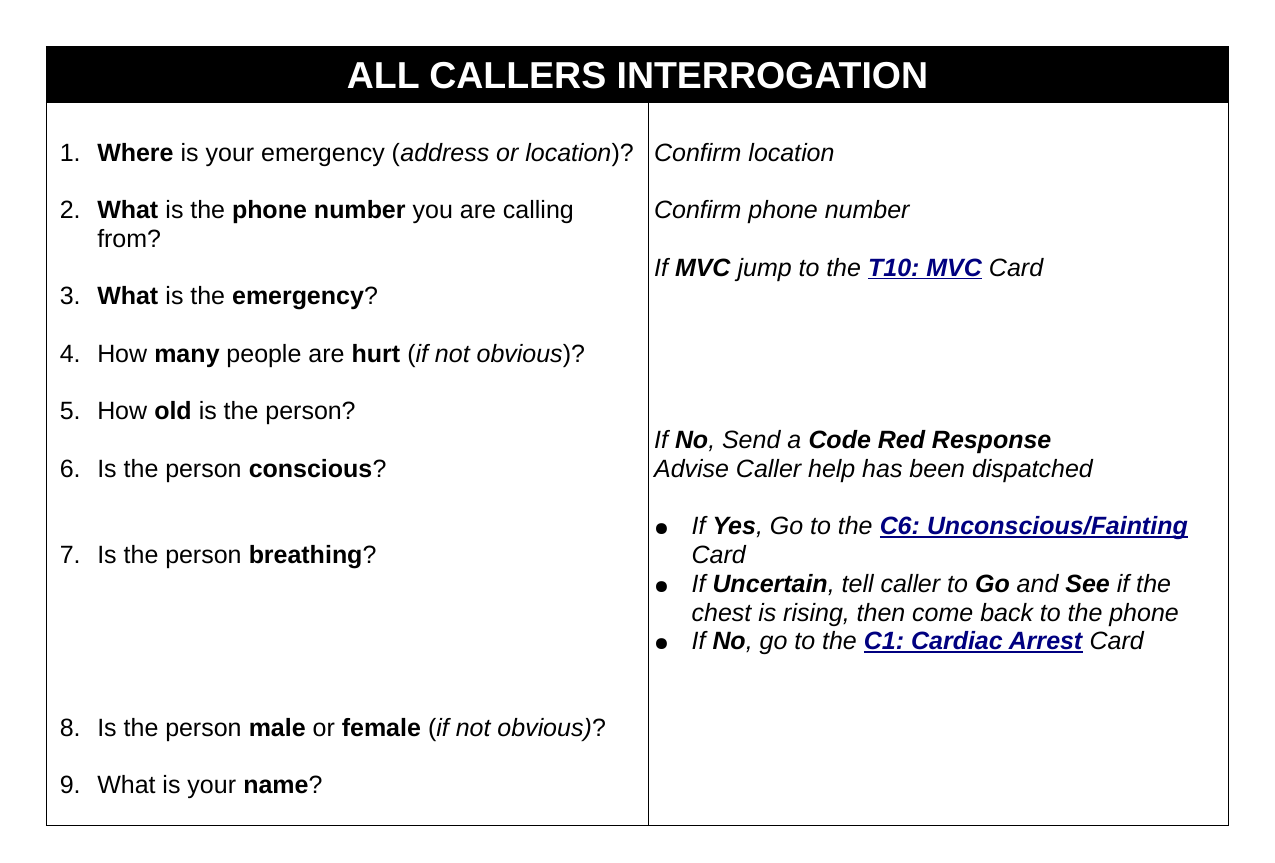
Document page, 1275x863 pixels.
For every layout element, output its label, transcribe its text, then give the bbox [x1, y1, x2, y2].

table_header ALL CALLERS INTERROGATION [47, 48, 1228, 102]
table_cell Confirm location Confirm phone number If MVC jump to the T10: MVC Card If No, Send a Code Red Response Advise Caller help has been dispatched If Yes, Go to the C6: Unconscious/Fainting Card If Uncertain, tell caller to Go and See if the chest is rising, then come back to the phone If No, go to the C1: Cardiac Arrest Card [649, 103, 1228, 825]
table_cell Where is your emergency (address or location)? What is the phone number you are calling from? What is the emergency? How many people are hurt (if not obvious)? How old is the person? Is the person conscious? Is the person breathing? Is the person male or female (if not obvious)? What is your name? [47, 103, 648, 825]
